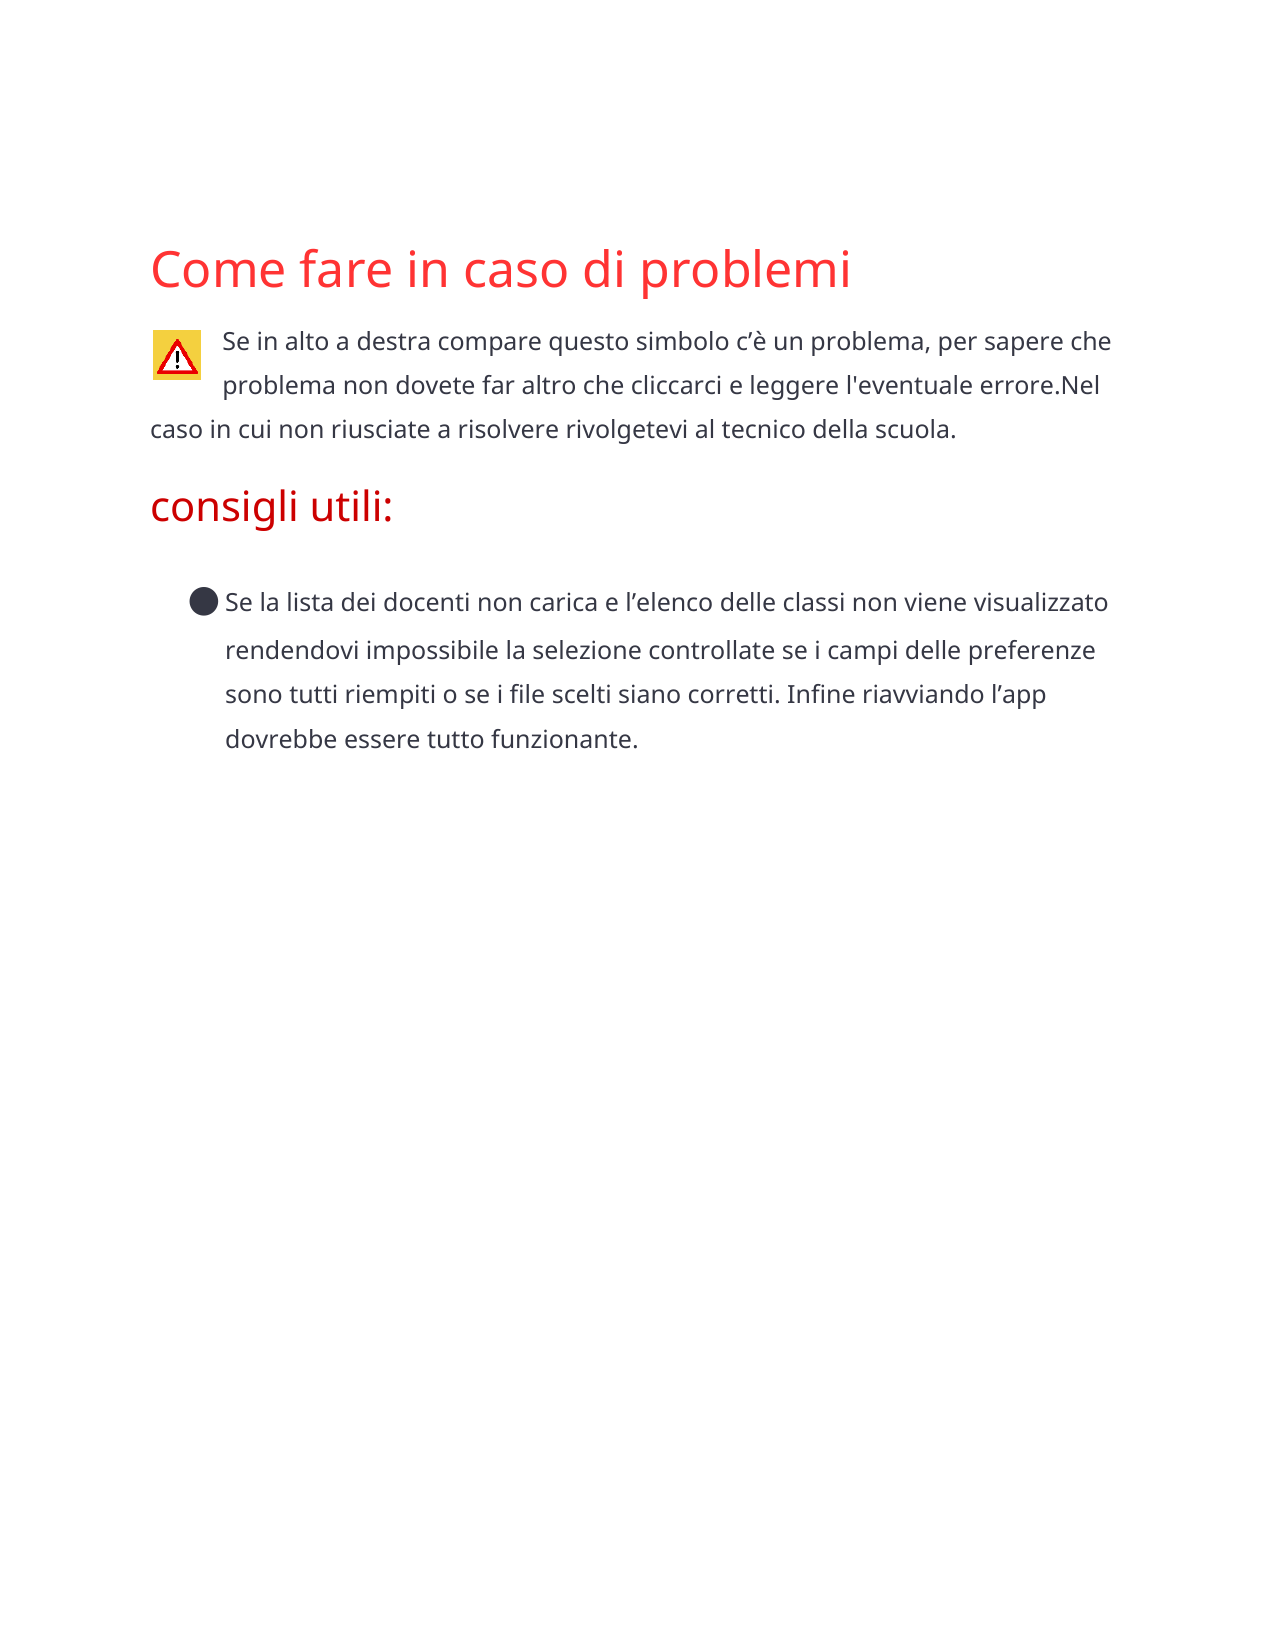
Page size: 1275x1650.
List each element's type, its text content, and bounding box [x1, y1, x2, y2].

text consigli utili: [150, 477, 1125, 534]
picture [150, 326, 204, 387]
text Se in alto a destra compare questo simbolo c’è un problema, per sapere che problema non dovete far altro che cliccarci e leggere l'eventuale errore.Nel caso in cui non riusciate a risolvere rivolgetevi al tecnico della scuola. [150, 323, 1125, 446]
subtitle Come fare in caso di problemi [150, 234, 1125, 302]
list Se la lista dei docenti non carica e l’elenco delle classi non viene visualizzato rendendovi impossibile la selezione controllate se i campi delle preferenze sono tutti riempiti o se i file scelti siano corretti. Infine riavviando l’app dovrebbe essere tutto funzionante. [187, 572, 1125, 755]
